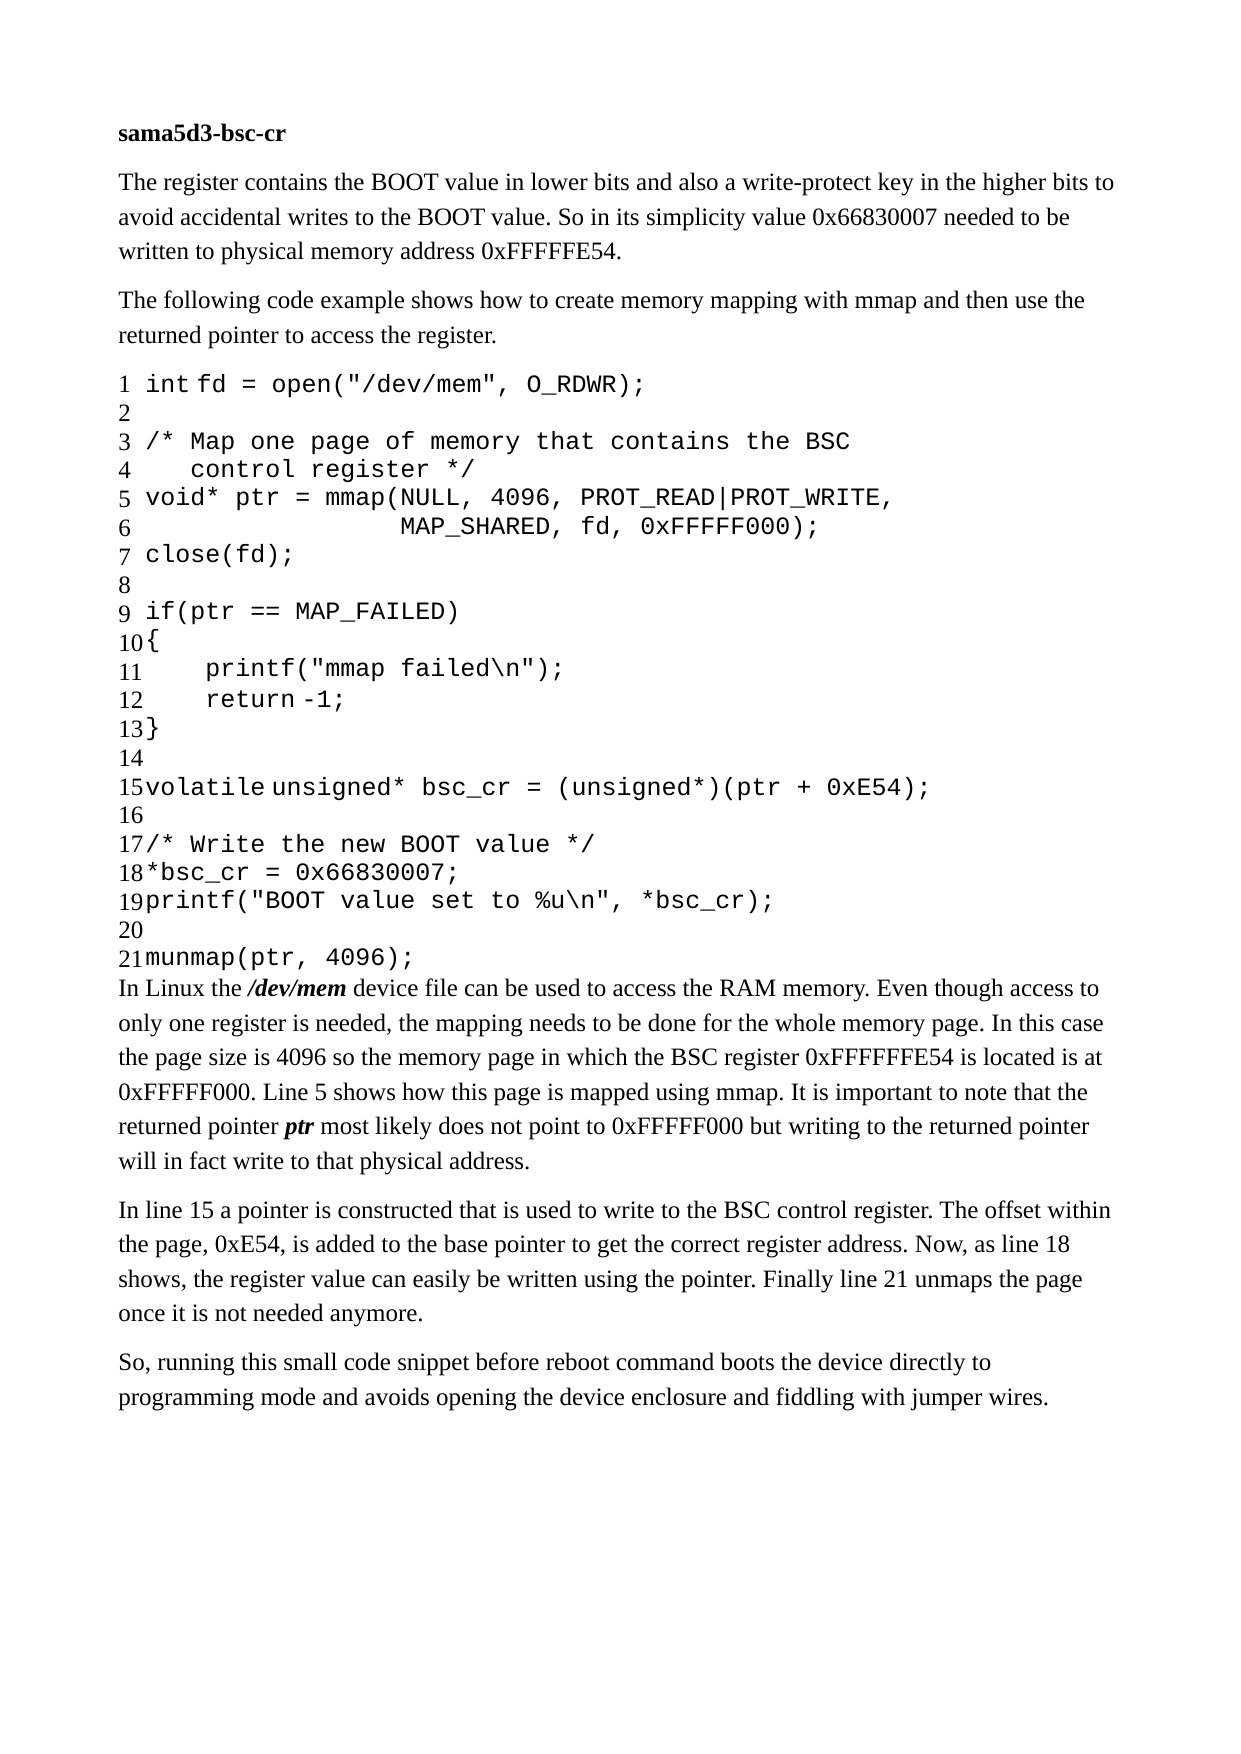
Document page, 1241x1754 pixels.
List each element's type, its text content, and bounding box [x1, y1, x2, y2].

table_header 1 2 3 4 5 6 7 8 9 10 11 12 13 14 15 16 17 18 19 20 21 [118, 369, 145, 973]
table_header int fd = open("/dev/mem", O_RDWR); /* Map one page of memory that contains the BSC control register */ void* ptr = mmap(NULL, 4096, PROT_READ|PROT_WRITE, MAP_SHARED, fd, 0xFFFFF000); close(fd); if(ptr == MAP_FAILED) { printf("mmap failed\n"); return -1; } volatile unsigned* bsc_cr = (unsigned*)(ptr + 0xE54); /* Write the new BOOT value */ *bsc_cr = 0x66830007; printf("BOOT value set to %u\n", *bsc_cr); munmap(ptr, 4096); [145, 369, 942, 973]
text So, running this small code snippet before reboot command boots the device directly to programming mode and avoids opening the device enclosure and fiddling with jumper wires. [118, 1347, 1122, 1411]
text sama5d3-bsc-cr [118, 118, 1122, 147]
text In line 15 a pointer is constructed that is used to write to the BSC control register. The offset within the page, 0xE54, is added to the base pointer to get the correct register address. Now, as line 18 shows, the register value can easily be written using the pointer. Finally line 21 unmaps the page once it is not needed anymore. [118, 1195, 1122, 1327]
text The following code example shows how to create memory mapping with mmap and then use the returned pointer to access the register. [118, 285, 1122, 348]
text In Linux the /dev/mem device file can be used to access the RAM memory. Even though access to only one register is needed, the mapping needs to be done for the whole memory page. In this case the page size is 4096 so the memory page in which the BSC register 0xFFFFFFE54 is located is at 0xFFFFF000. Line 5 shows how this page is mapped using mmap. It is important to note that the returned pointer ptr most likely does not point to 0xFFFFF000 but writing to the returned pointer will in fact write to that physical address. [118, 973, 1122, 1174]
text The register contains the BOOT value in lower bits and also a write-protect key in the higher bits to avoid accidental writes to the BOOT value. So in its simplicity value 0x66830007 needed to be written to physical memory address 0xFFFFFE54. [118, 167, 1122, 265]
